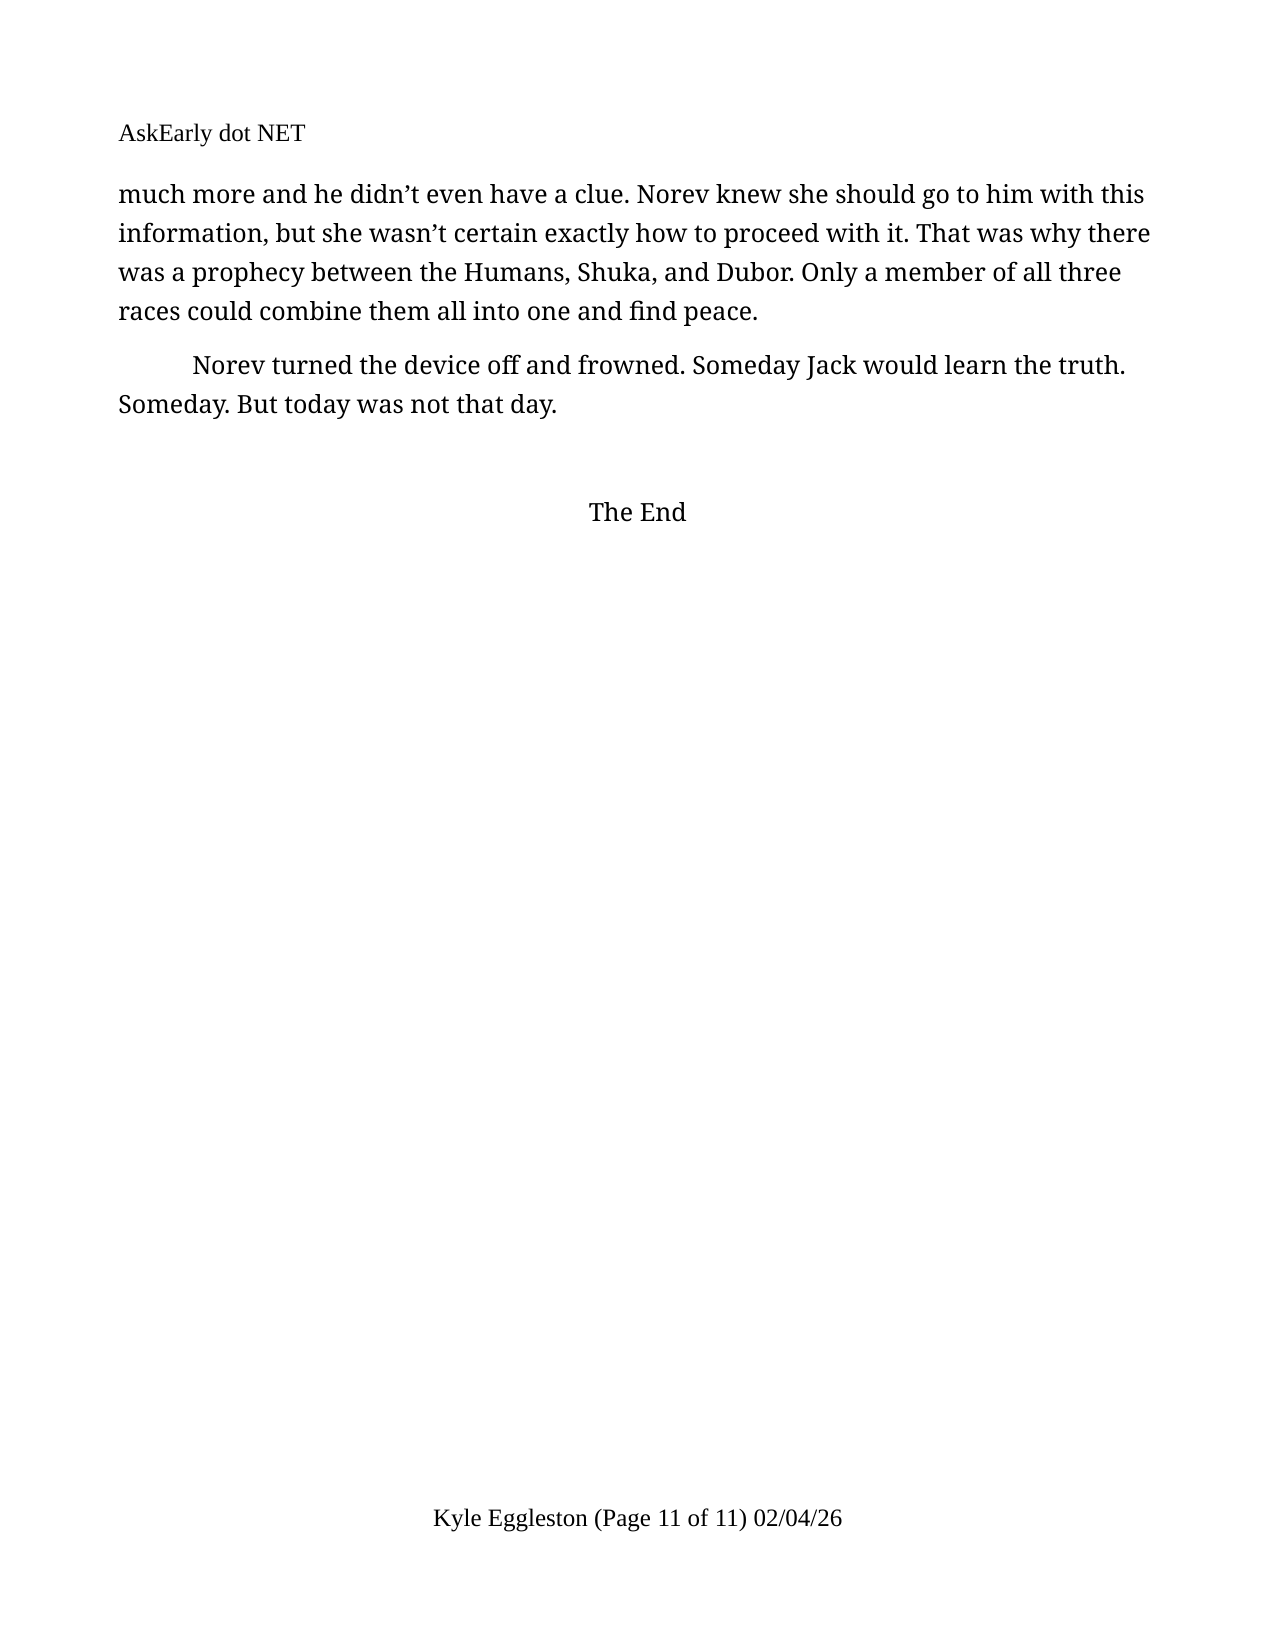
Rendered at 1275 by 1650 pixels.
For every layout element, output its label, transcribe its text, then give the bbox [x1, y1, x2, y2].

text The End [118, 494, 1157, 528]
text much more and he didn’t even have a clue. Norev knew she should go to him with this information, but she wasn’t certain exactly how to proceed with it. That was why there was a prophecy between the Humans, Shuka, and Dubor. Only a member of all three races could combine them all into one and find peace. [118, 176, 1157, 328]
text Norev turned the device off and frowned. Someday Jack would learn the truth. Someday. But today was not that day. [118, 348, 1157, 421]
